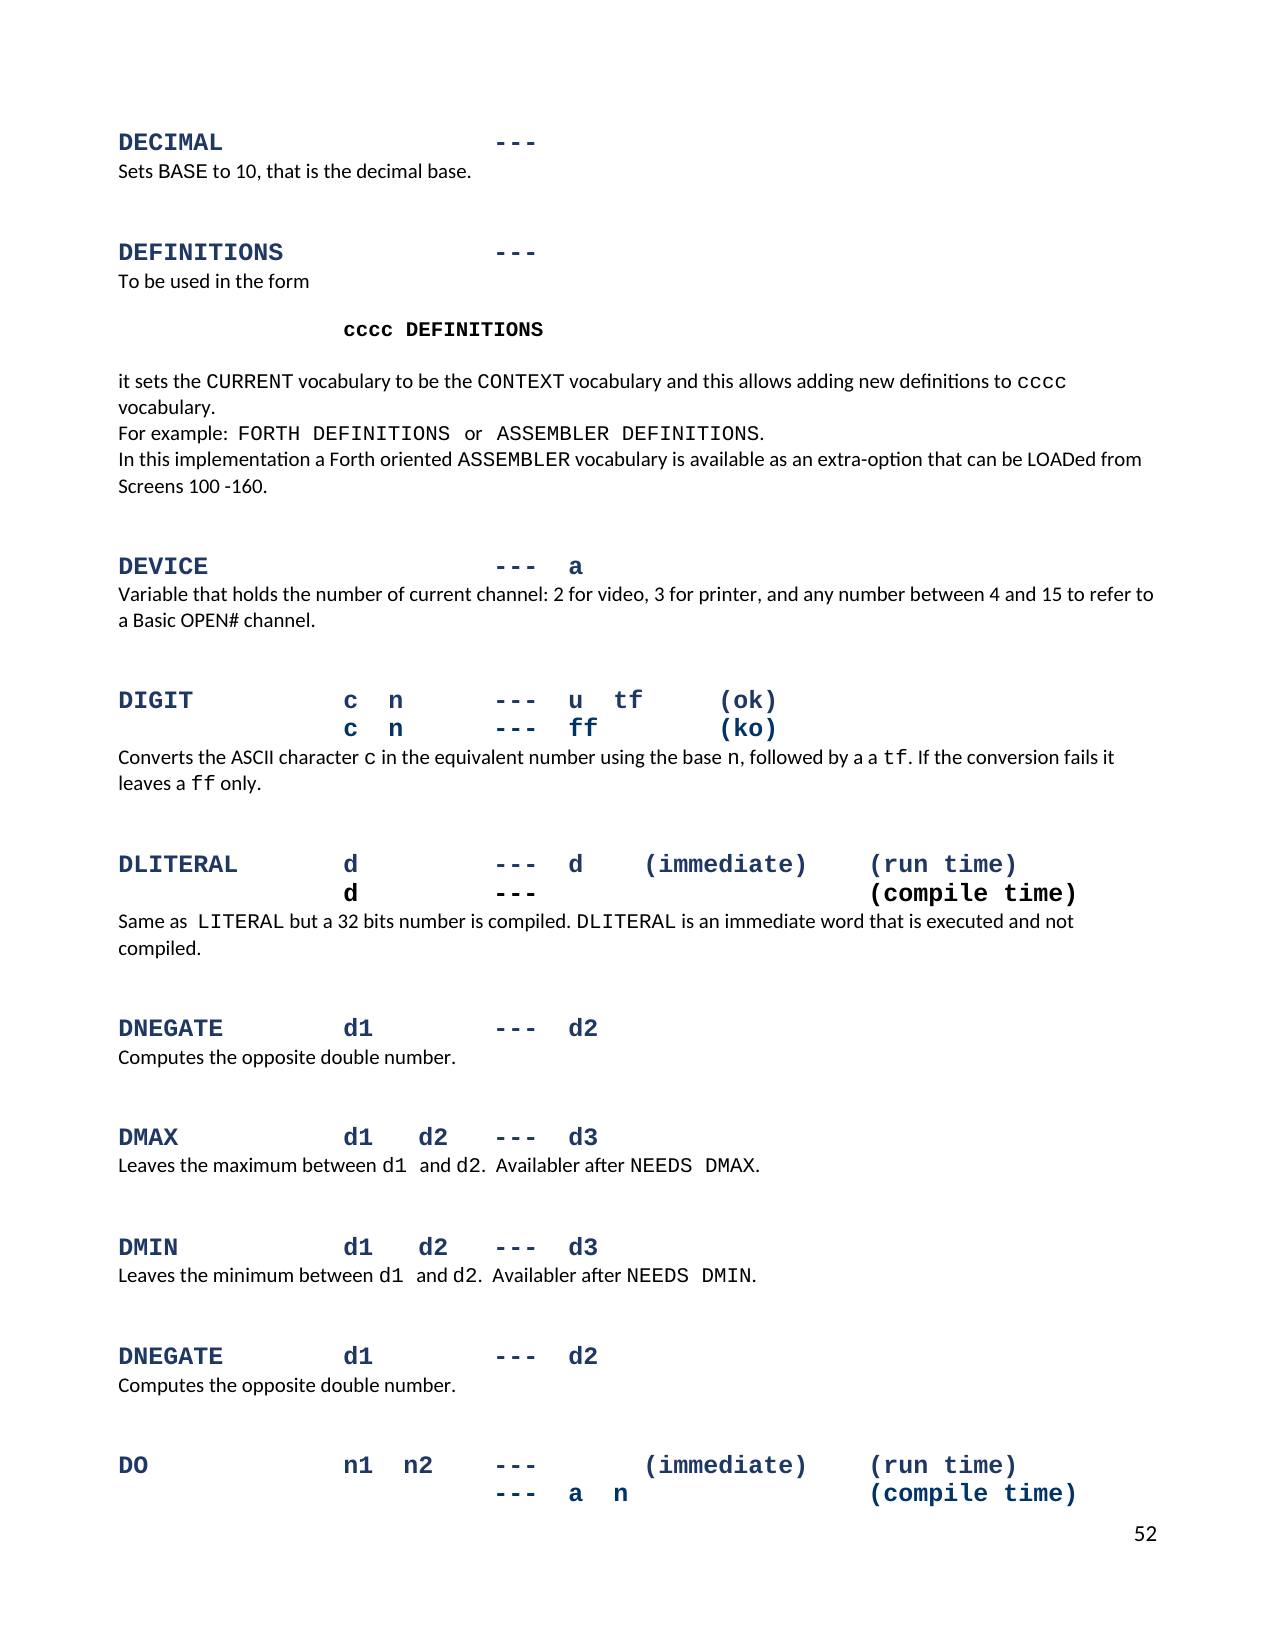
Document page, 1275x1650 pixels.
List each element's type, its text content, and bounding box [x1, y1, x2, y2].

subtitle DMAX d1 d2 --- d3 [118, 1124, 1157, 1153]
subtitle DIGIT c n --- u tf (ok) [118, 687, 1157, 716]
text cccc DEFINITIONS [118, 319, 1157, 343]
subtitle DNEGATE d1 --- d2 [118, 1016, 1157, 1044]
text Computes the opposite double number. [118, 1044, 1157, 1069]
text --- a n (compile time) [118, 1481, 1157, 1509]
subtitle DEVICE --- a [118, 553, 1157, 582]
text Same as LITERAL but a 32 bits number is compiled. DLITERAL is an immediate word that is executed and not compiled. [118, 909, 1157, 961]
text In this implementation a Forth oriented ASSEMBLER vocabulary is available as an extra-option that can be LOADed from Screens 100 -160. [118, 446, 1157, 498]
text For example: FORTH DEFINITIONS or ASSEMBLER DEFINITIONS. [118, 420, 1157, 446]
text d --- (compile time) [118, 880, 1157, 909]
subtitle DO n1 n2 --- (immediate) (run time) [118, 1453, 1157, 1481]
text Variable that holds the number of current channel: 2 for video, 3 for printer, and any number between 4 and 15 to refer to a Basic OPEN# channel. [118, 582, 1157, 632]
text Sets BASE to 10, that is the decimal base. [118, 158, 1157, 185]
text To be used in the form [118, 268, 1157, 293]
subtitle DMIN d1 d2 --- d3 [118, 1234, 1157, 1262]
subtitle DLITERAL d --- d (immediate) (run time) [118, 852, 1157, 880]
text it sets the CURRENT vocabulary to be the CONTEXT vocabulary and this allows adding new definitions to cccc vocabulary. [118, 368, 1157, 420]
subtitle DECIMAL --- [118, 130, 1157, 158]
text Leaves the minimum between d1 and d2. Availabler after NEEDS DMIN. [118, 1262, 1157, 1289]
subtitle DEFINITIONS --- [118, 240, 1157, 268]
text Computes the opposite double number. [118, 1372, 1157, 1398]
text c n --- ff (ko) [118, 716, 1157, 744]
subtitle DNEGATE d1 --- d2 [118, 1344, 1157, 1372]
text Converts the ASCII character c in the equivalent number using the base n, followed by a a tf. If the conversion fails it leaves a ff only. [118, 744, 1157, 797]
text Leaves the maximum between d1 and d2. Availabler after NEEDS DMAX. [118, 1153, 1157, 1179]
